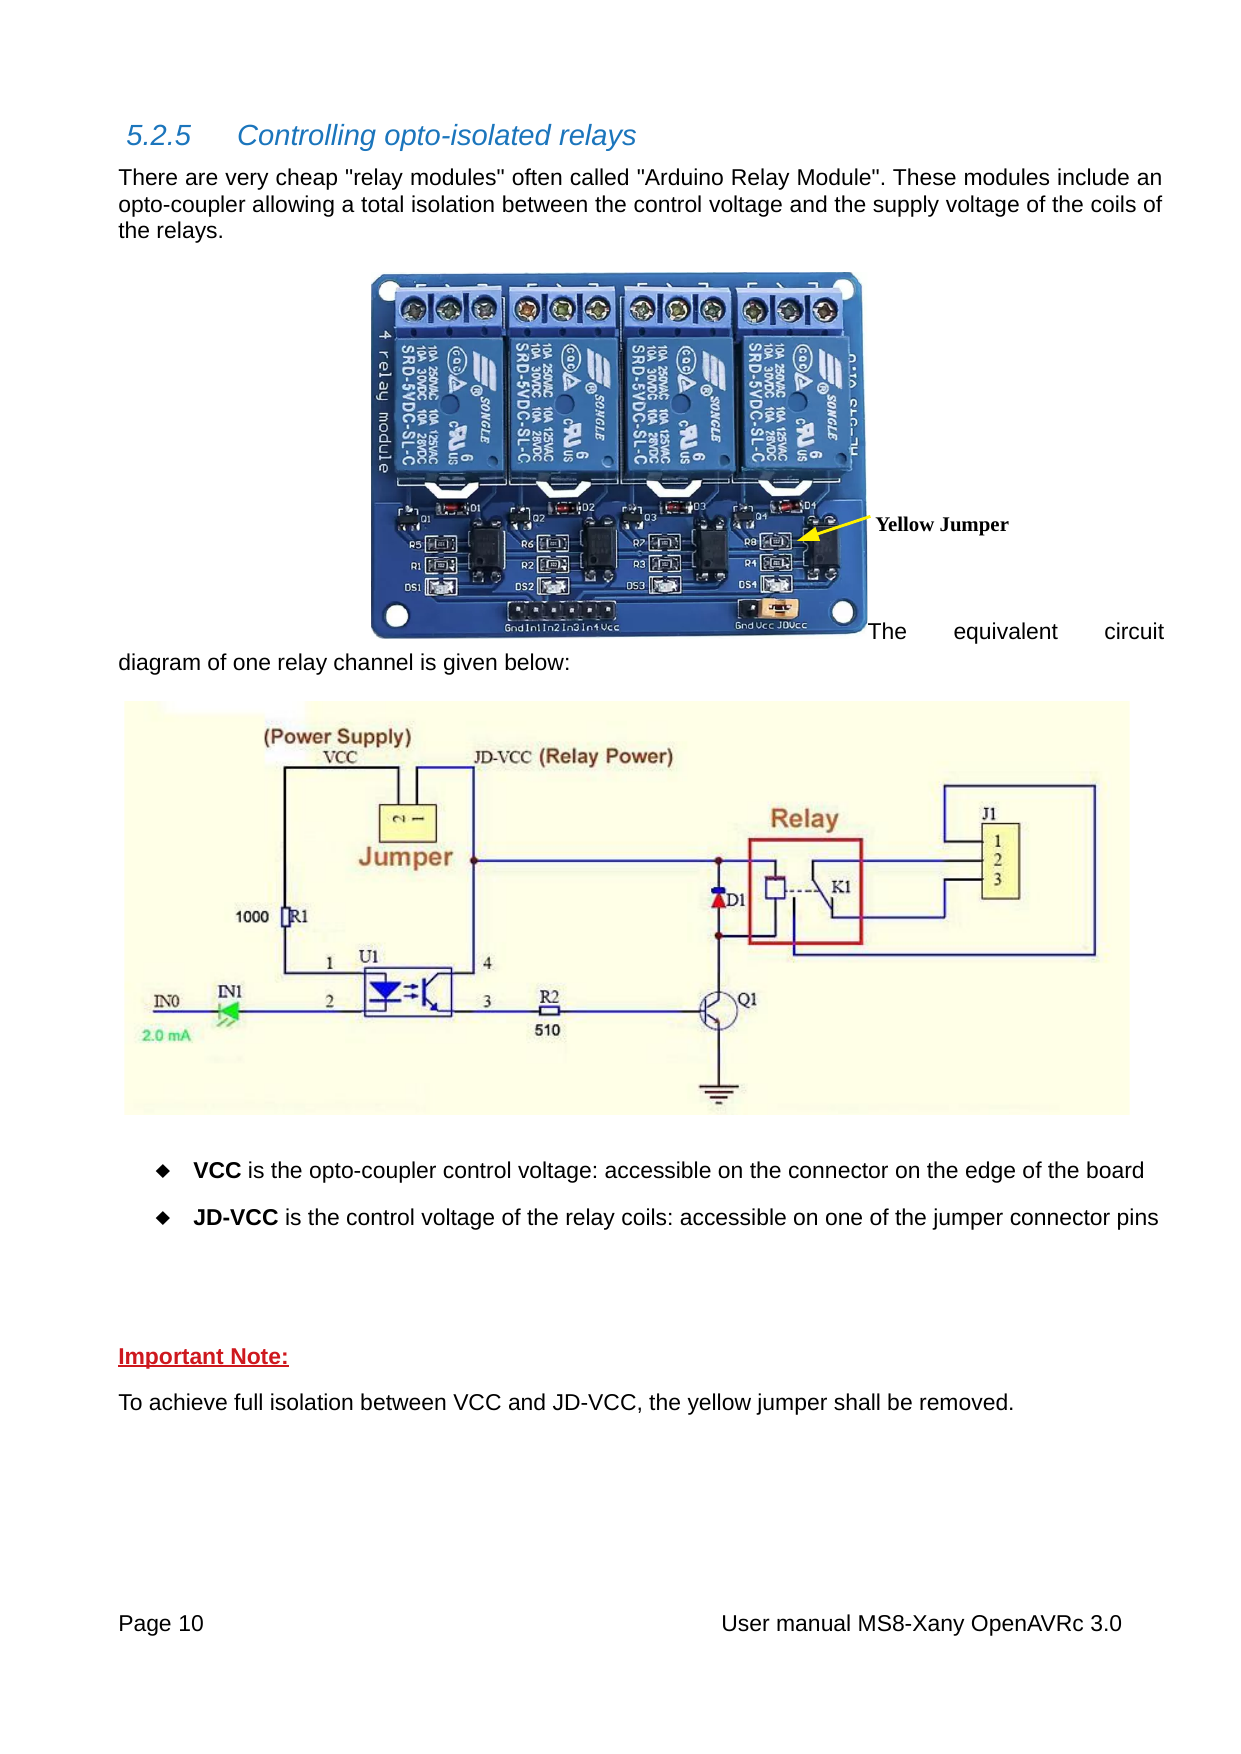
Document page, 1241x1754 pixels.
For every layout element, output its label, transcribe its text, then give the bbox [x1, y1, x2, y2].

text To achieve full isolation between VCC and JD-VCC, the yellow jumper shall be removed. [118, 1389, 1164, 1415]
picture [124, 701, 1130, 1115]
subtitle Controlling opto-isolated relays [118, 118, 1164, 152]
text Important Note: [118, 1343, 1164, 1369]
list VCC is the opto-coupler control voltage: accessible on the connector on the edge of the board [156, 1157, 1164, 1184]
text The equivalent circuit diagram of one relay channel is given below: [118, 618, 1164, 676]
picture [371, 272, 868, 639]
list JD-VCC is the control voltage of the relay coils: accessible on one of the jumper connector pins [156, 1203, 1164, 1230]
text There are very cheap "relay modules" often called "Arduino Relay Module". These modules include an opto-coupler allowing a total isolation between the control voltage and the supply voltage of the coils of the relays. [118, 164, 1164, 243]
